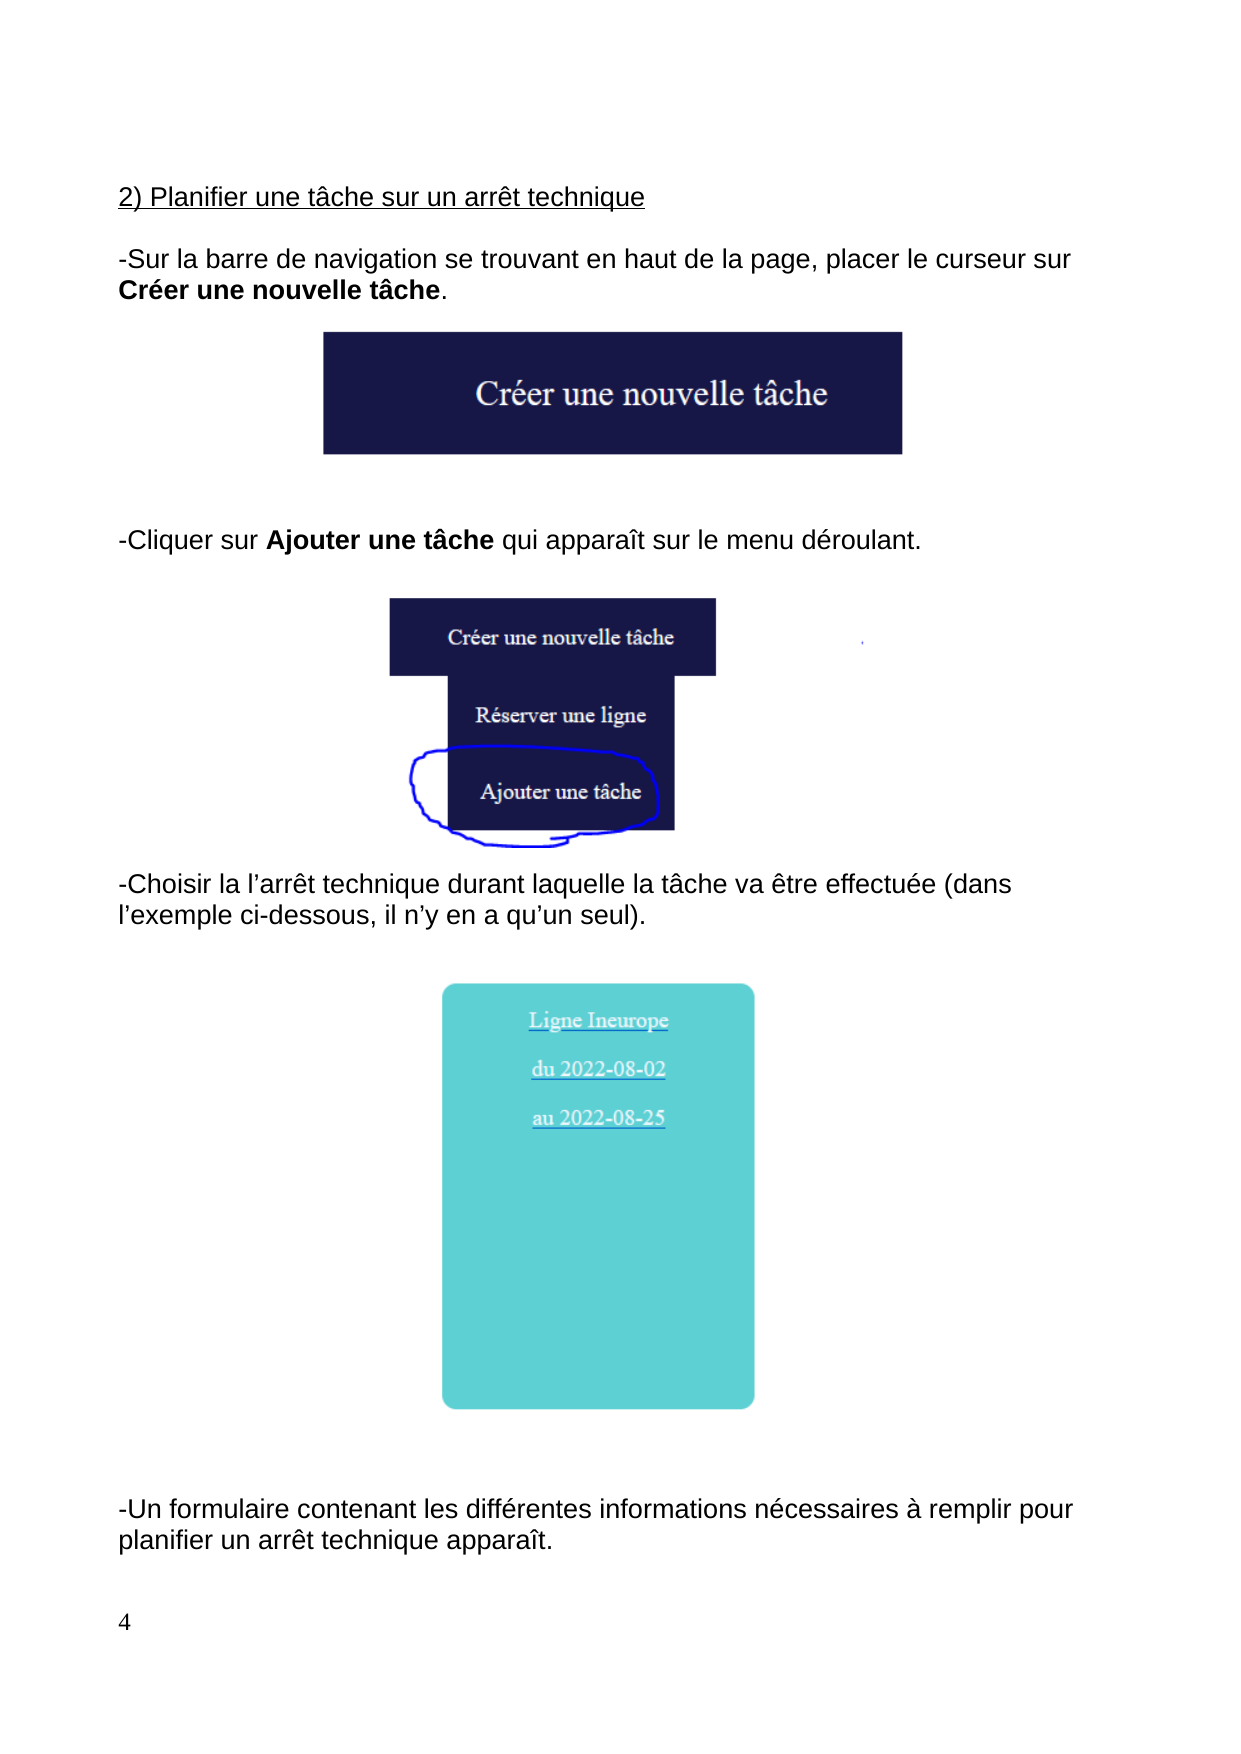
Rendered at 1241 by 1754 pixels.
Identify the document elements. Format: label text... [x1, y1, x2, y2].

text -Cliquer sur Ajouter une tâche qui apparaît sur le menu déroulant. [118, 524, 1122, 556]
text 2) Planifier une tâche sur un arrêt technique [118, 181, 1122, 212]
picture [311, 322, 903, 486]
text -Sur la barre de navigation se trouvant en haut de la page, placer le curseur sur Créer une nouvelle tâche. [118, 243, 1122, 306]
picture [436, 941, 776, 1467]
text -Un formulaire contenant les différentes informations nécessaires à remplir pour planifier un arrêt technique apparaît. [118, 1493, 1122, 1556]
text -Choisir la l’arrêt technique durant laquelle la tâche va être effectuée (dans l’exemple ci-dessous, il n’y en a qu’un seul). [118, 868, 1122, 931]
picture [389, 597, 864, 848]
